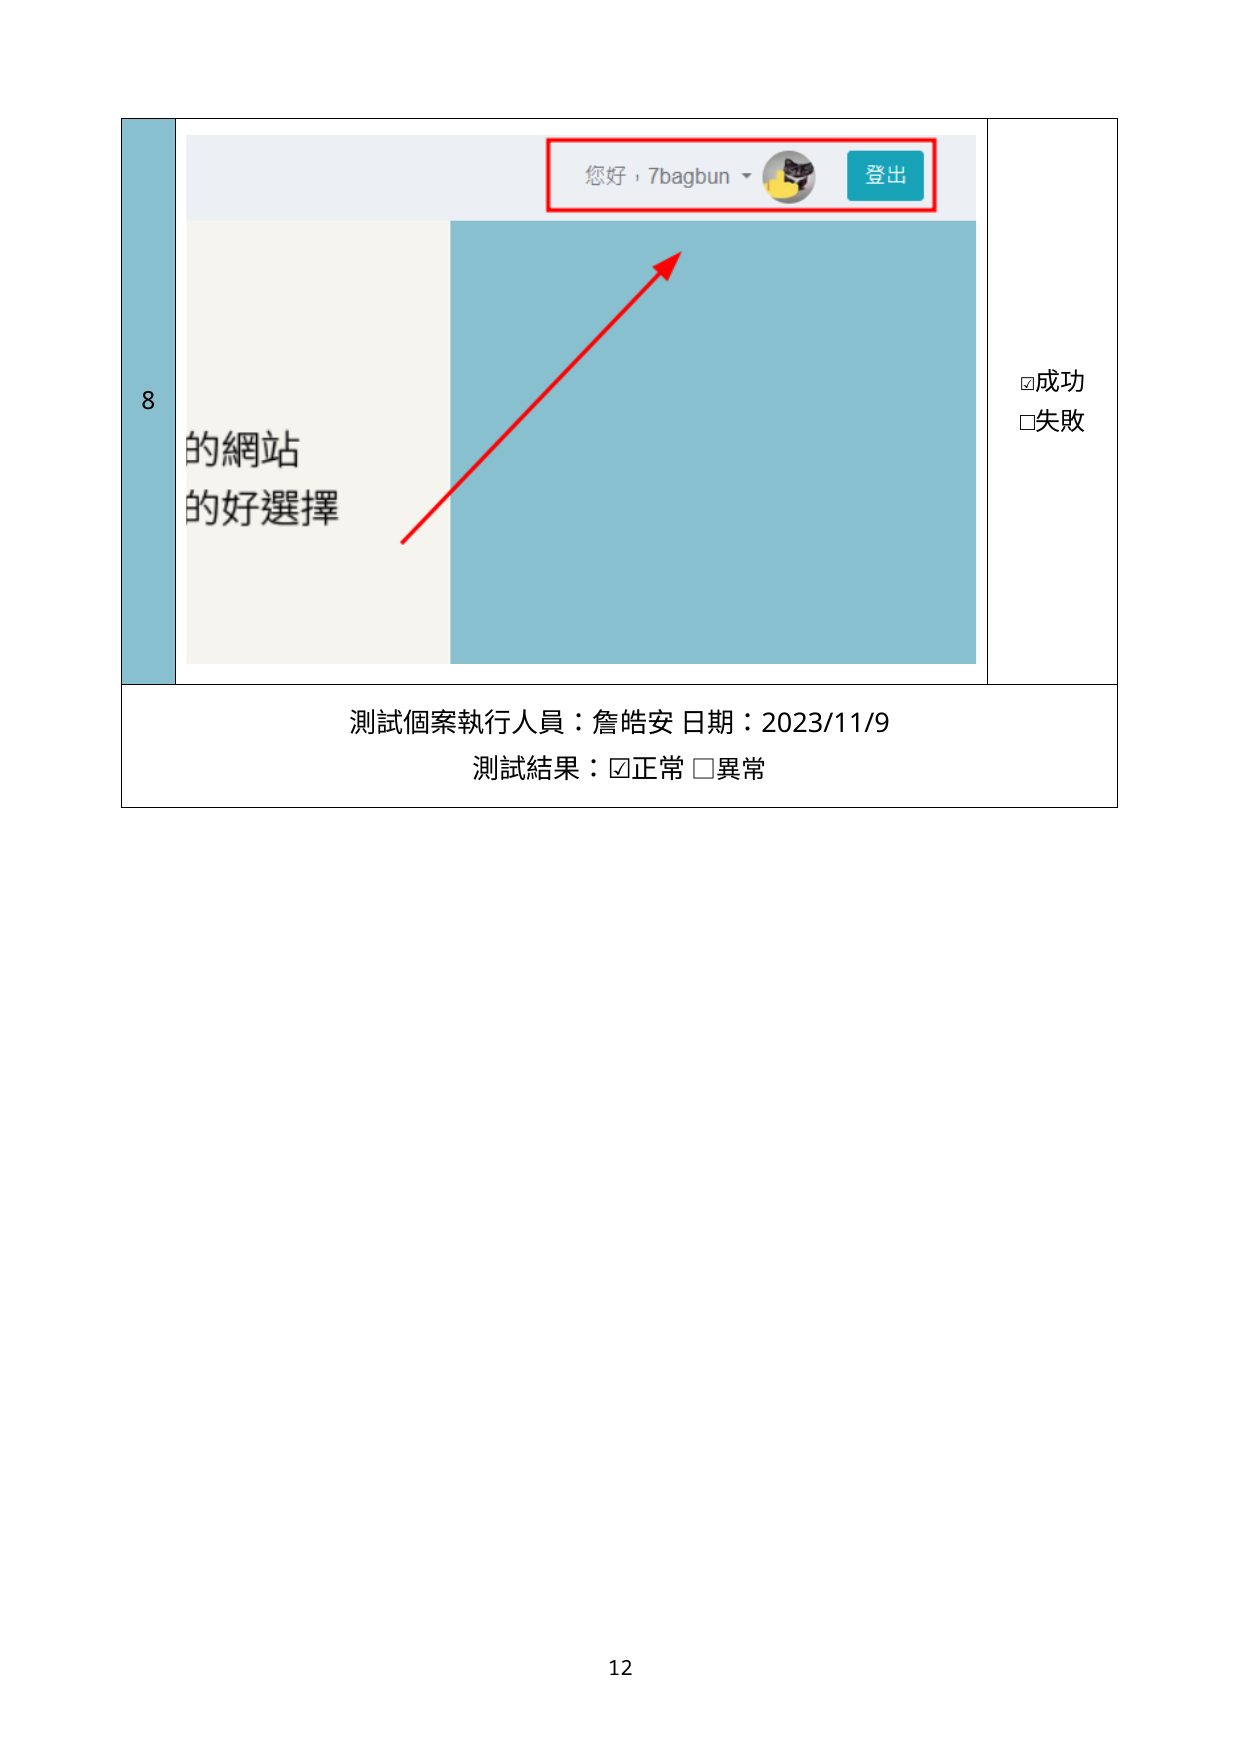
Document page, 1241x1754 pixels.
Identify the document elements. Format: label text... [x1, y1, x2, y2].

table_cell ☑成功 □失敗 [988, 119, 1117, 684]
table_cell 8 [122, 119, 175, 684]
table_cell 測試個案執行人員：詹皓安 日期：2023/11/9 測試結果：☑正常 □異常 [122, 685, 1117, 807]
table_cell [176, 119, 987, 684]
picture [186, 135, 977, 664]
